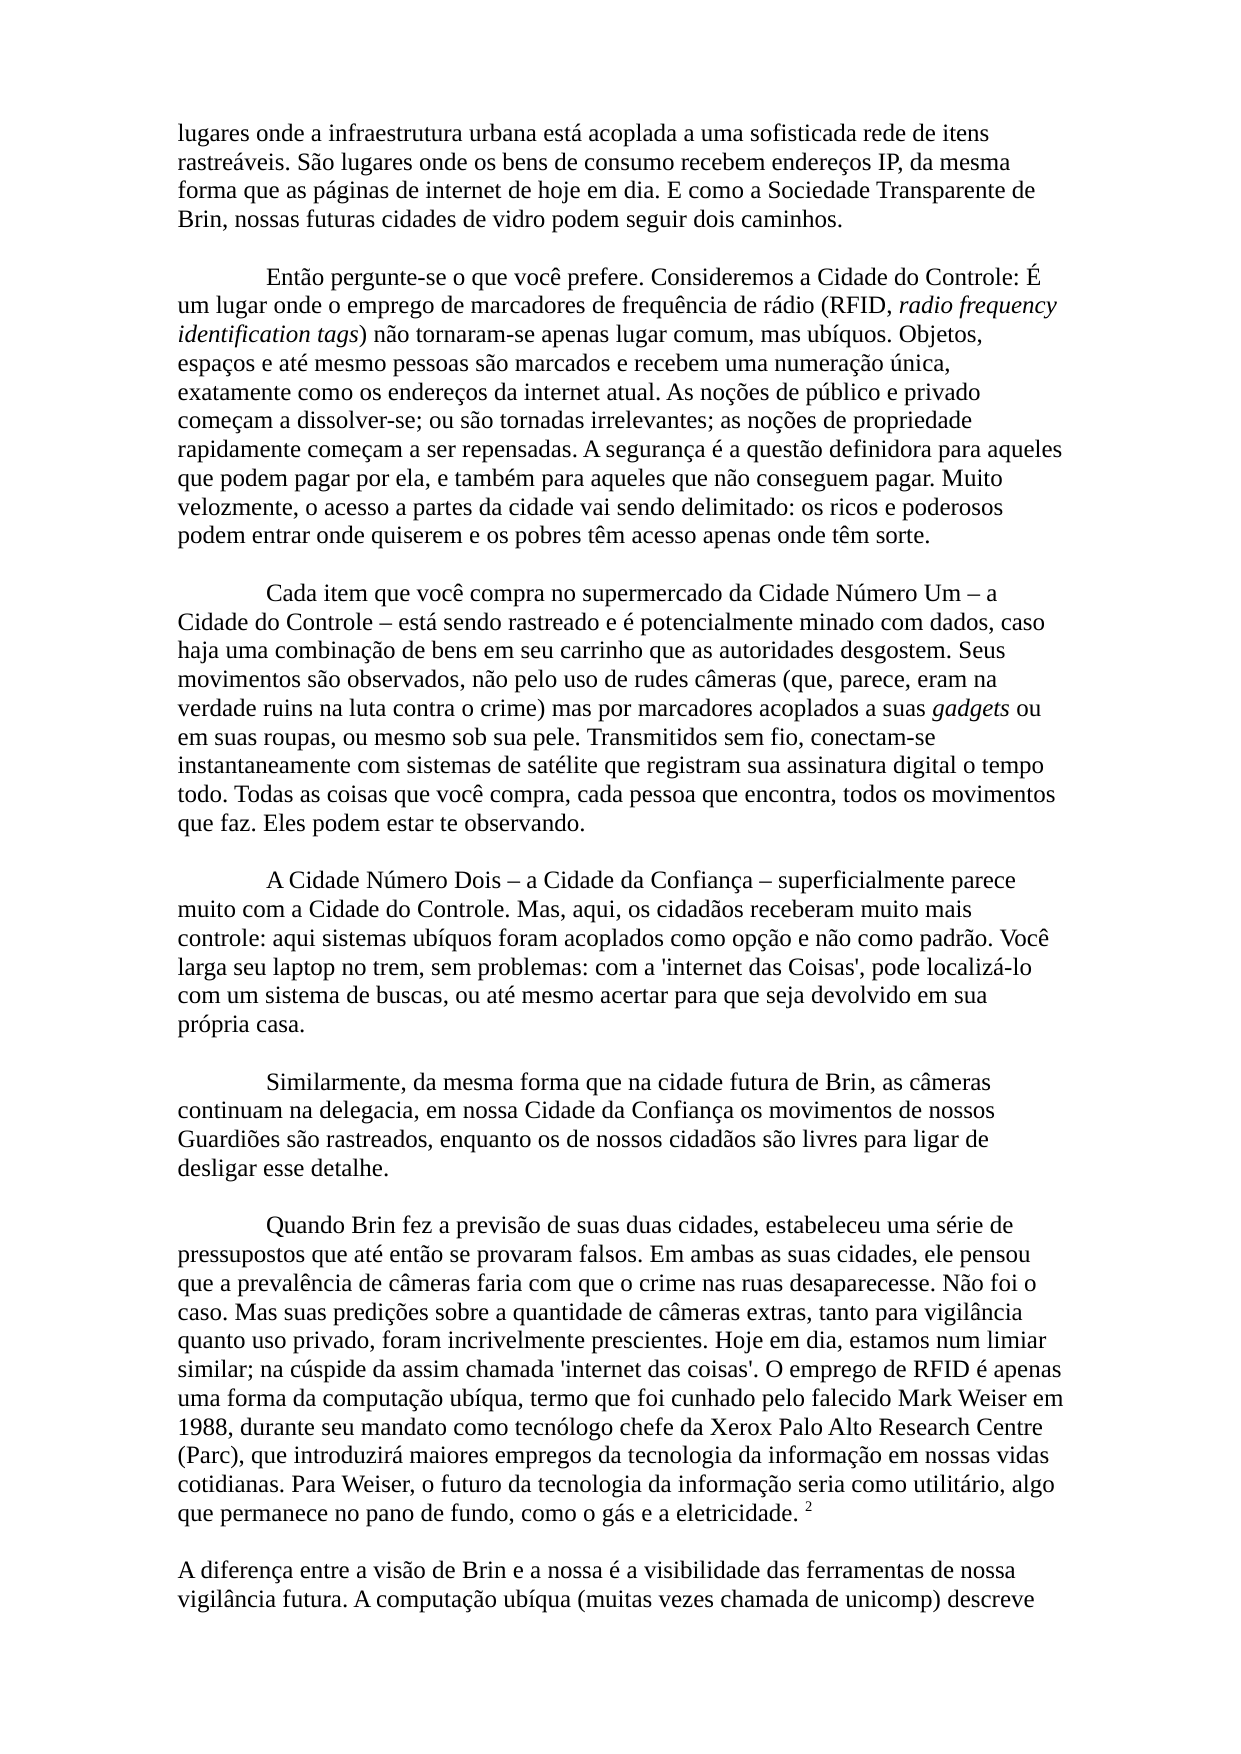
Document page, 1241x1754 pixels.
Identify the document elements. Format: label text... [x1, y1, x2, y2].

text Cada item que você compra no supermercado da Cidade Número Um – a Cidade do Controle – está sendo rastreado e é potencialmente minado com dados, caso haja uma combinação de bens em seu carrinho que as autoridades desgostem. Seus movimentos são observados, não pelo uso de rudes câmeras (que, parece, eram na verdade ruins na luta contra o crime) mas por marcadores acoplados a suas gadgets ou em suas roupas, ou mesmo sob sua pele. Transmitidos sem fio, conectam-se instantaneamente com sistemas de satélite que registram sua assinatura digital o tempo todo. Todas as coisas que você compra, cada pessoa que encontra, todos os movimentos que faz. Eles podem estar te observando. [177, 578, 1064, 837]
text Quando Brin fez a previsão de suas duas cidades, estabeleceu uma série de pressupostos que até então se provaram falsos. Em ambas as suas cidades, ele pensou que a prevalência de câmeras faria com que o crime nas ruas desaparecesse. Não foi o caso. Mas suas predições sobre a quantidade de câmeras extras, tanto para vigilância quanto uso privado, foram incrivelmente prescientes. Hoje em dia, estamos num limiar similar; na cúspide da assim chamada 'internet das coisas'. O emprego de RFID é apenas uma forma da computação ubíqua, termo que foi cunhado pelo falecido Mark Weiser em 1988, durante seu mandato como tecnólogo chefe da Xerox Palo Alto Research Centre (Parc), que introduzirá maiores empregos da tecnologia da informação em nossas vidas cotidianas. Para Weiser, o futuro da tecnologia da informação seria como utilitário, algo que permanece no pano de fundo, como o gás e a eletricidade. 2 [177, 1211, 1064, 1527]
text lugares onde a infraestrutura urbana está acoplada a uma sofisticada rede de itens rastreáveis. São lugares onde os bens de consumo recebem endereços IP, da mesma forma que as páginas de internet de hoje em dia. E como a Sociedade Transparente de Brin, nossas futuras cidades de vidro podem seguir dois caminhos. [177, 118, 1064, 233]
text Similarmente, da mesma forma que na cidade futura de Brin, as câmeras continuam na delegacia, em nossa Cidade da Confiança os movimentos de nossos Guardiões são rastreados, enquanto os de nossos cidadãos são livres para ligar de desligar esse detalhe. [177, 1067, 1064, 1182]
text Então pergunte-se o que você prefere. Consideremos a Cidade do Controle: É um lugar onde o emprego de marcadores de frequência de rádio (RFID, radio frequency identification tags) não tornaram-se apenas lugar comum, mas ubíquos. Objetos, espaços e até mesmo pessoas são marcados e recebem uma numeração única, exatamente como os endereços da internet atual. As noções de público e privado começam a dissolver-se; ou são tornadas irrelevantes; as noções de propriedade rapidamente começam a ser repensadas. A segurança é a questão definidora para aqueles que podem pagar por ela, e também para aqueles que não conseguem pagar. Muito velozmente, o acesso a partes da cidade vai sendo delimitado: os ricos e poderosos podem entrar onde quiserem e os pobres têm acesso apenas onde têm sorte. [177, 262, 1064, 549]
text A diferença entre a visão de Brin e a nossa é a visibilidade das ferramentas de nossa vigilância futura. A computação ubíqua (muitas vezes chamada de unicomp) descreve [177, 1556, 1064, 1613]
text A Cidade Número Dois – a Cidade da Confiança – superficialmente parece muito com a Cidade do Controle. Mas, aqui, os cidadãos receberam muito mais controle: aqui sistemas ubíquos foram acoplados como opção e não como padrão. Você larga seu laptop no trem, sem problemas: com a 'internet das Coisas', pode localizá-lo com um sistema de buscas, ou até mesmo acertar para que seja devolvido em sua própria casa. [177, 866, 1064, 1038]
